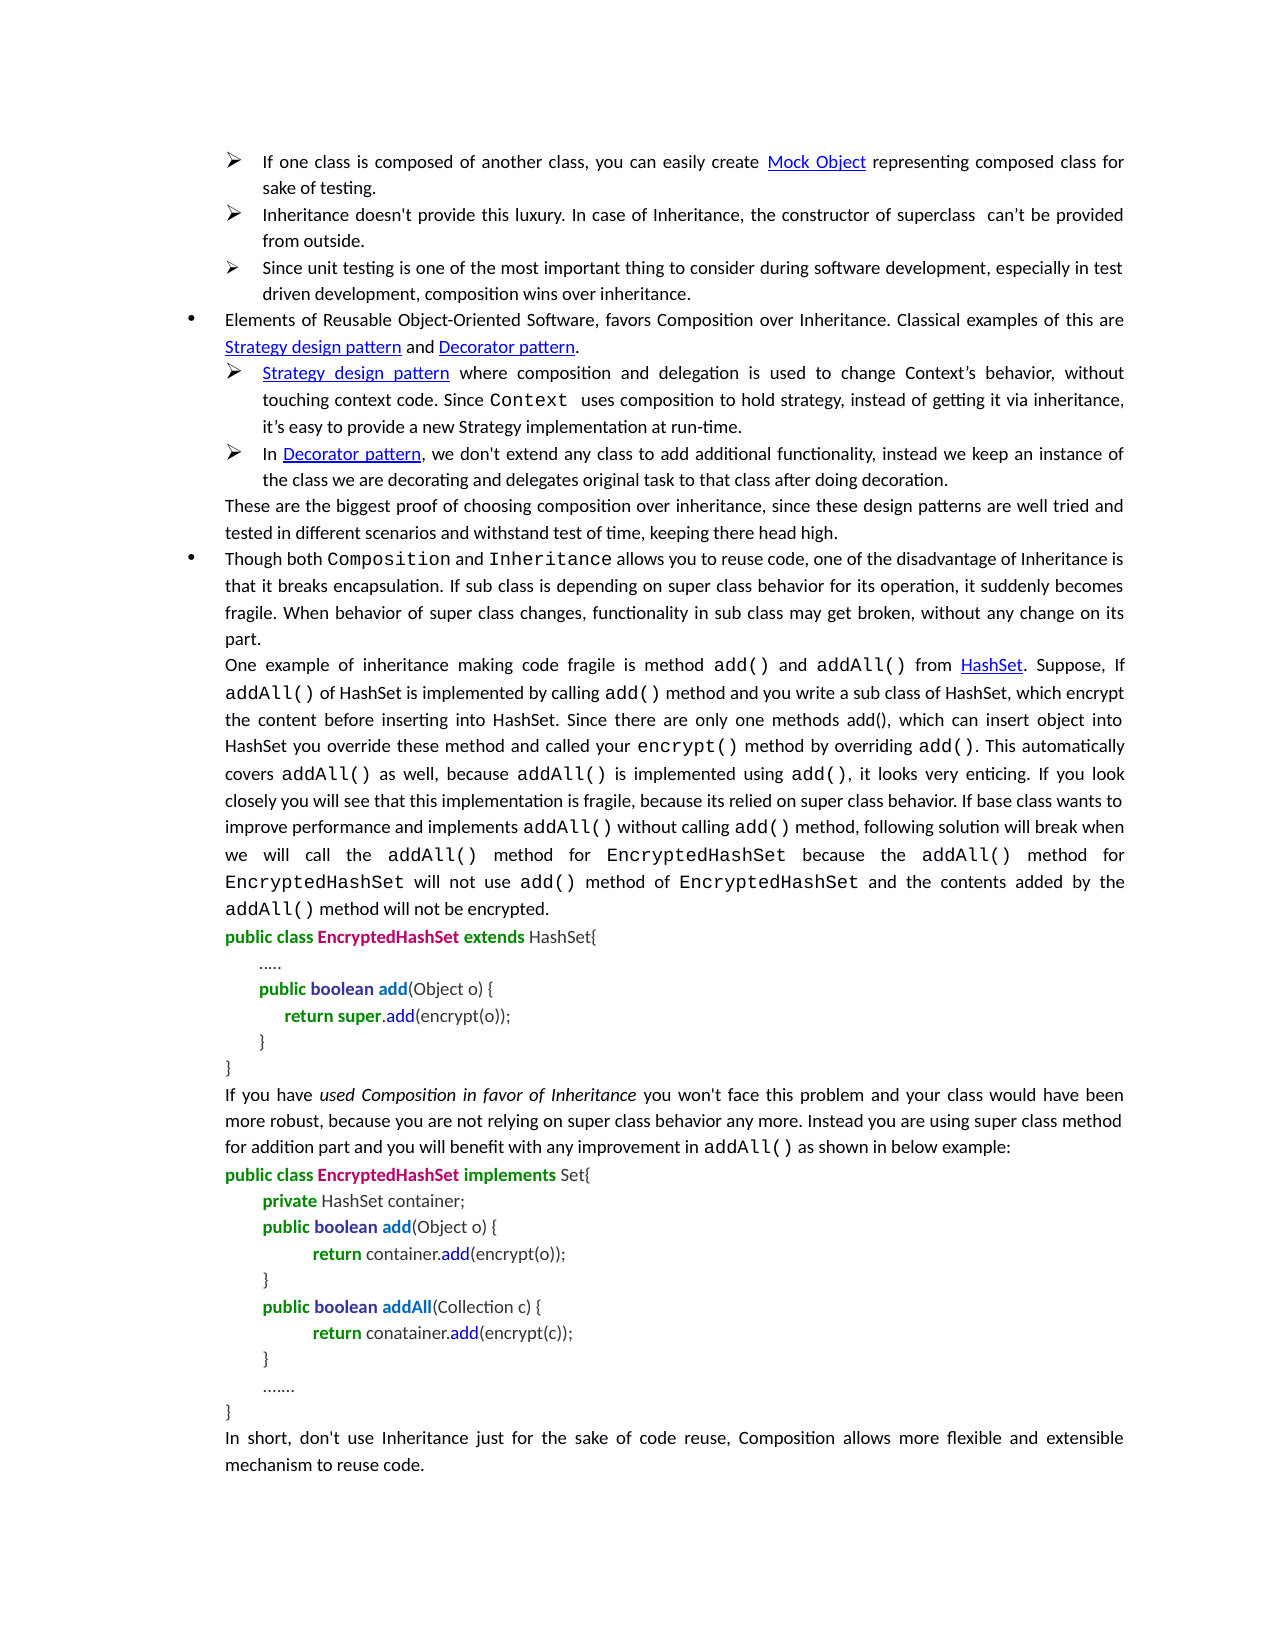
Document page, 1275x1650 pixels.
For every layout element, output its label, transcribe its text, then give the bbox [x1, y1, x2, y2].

list One example of inheritance making code fragile is method add() and addAll() from HashSet. Suppose, If addAll() of HashSet is implemented by calling add() method and you write a sub class of HashSet, which encrypt the content before inserting into HashSet. Since there are only one methods add(), which can insert object into HashSet you override these method and called your encrypt() method by overriding add(). This automatically covers addAll() as well, because addAll() is implemented using add(), it looks very enticing. If you look closely you will see that this implementation is fragile, because its relied on super class behavior. If base class wants to improve performance and implements addAll() without calling add() method, following solution will break when we will call the addAll() method for EncryptedHashSet because the addAll() method for EncryptedHashSet will not use add() method of EncryptedHashSet and the contents added by the addAll() method will not be encrypted. [187, 654, 1125, 921]
list } [187, 1400, 1125, 1423]
list In short, don't use Inheritance just for the sake of code reuse, Composition allows more flexible and extensible mechanism to reuse code. [187, 1427, 1125, 1476]
list public boolean add(Object o) { [187, 977, 1125, 1000]
list return container.add(encrypt(o)); [262, 1242, 1125, 1265]
list public class EncryptedHashSet implements Set{ [187, 1163, 1125, 1186]
list } [187, 1030, 1125, 1053]
list return conatainer.add(encrypt(c)); [262, 1321, 1125, 1344]
list In Decorator pattern, we don't extend any class to add additional functionality, instead we keep an instance of the class we are decorating and delegates original task to that class after doing decoration. [225, 442, 1125, 491]
list ....… [225, 1374, 1125, 1397]
list If one class is composed of another class, you can easily create Mock Object representing composed class for sake of testing. [225, 150, 1125, 199]
list return super.add(encrypt(o)); [187, 1004, 1125, 1027]
list Since unit testing is one of the most important thing to consider during software development, especially in test driven development, composition wins over inheritance. [225, 256, 1125, 305]
list } [187, 1057, 1125, 1079]
list public boolean add(Object o) { [225, 1216, 1125, 1239]
list public class EncryptedHashSet extends HashSet{ [187, 925, 1125, 948]
list Strategy design pattern where composition and delegation is used to change Context’s behavior, without touching context code. Since Context uses composition to hold strategy, instead of getting it via inheritance, it’s easy to provide a new Strategy implementation at run-time. [225, 361, 1125, 438]
list } [225, 1268, 1125, 1291]
list If you have used Composition in favor of Inheritance you won't face this problem and your class would have been more robust, because you are not relying on super class behavior any more. Instead you are using super class method for addition part and you will benefit with any improvement in addAll() as shown in below example: [187, 1083, 1125, 1159]
list Though both Composition and Inheritance allows you to reuse code, one of the disadvantage of Inheritance is that it breaks encapsulation. If sub class is depending on super class behavior for its operation, it suddenly becomes fragile. When behavior of super class changes, functionality in sub class may get broken, without any change on its part. [187, 547, 1125, 650]
list Elements of Reusable Object-Oriented Software, favors Composition over Inheritance. Classical examples of this are Strategy design pattern and Decorator pattern. [187, 308, 1125, 358]
list public boolean addAll(Collection c) { [225, 1295, 1125, 1318]
list private HashSet container; [225, 1189, 1125, 1212]
list } [225, 1347, 1125, 1370]
list Inheritance doesn't provide this luxury. In case of Inheritance, the constructor of superclass can’t be provided from outside. [225, 203, 1125, 252]
list These are the biggest proof of choosing composition over inheritance, since these design patterns are well tried and tested in different scenarios and withstand test of time, keeping there head high. [187, 494, 1125, 544]
list ..… [187, 951, 1125, 974]
